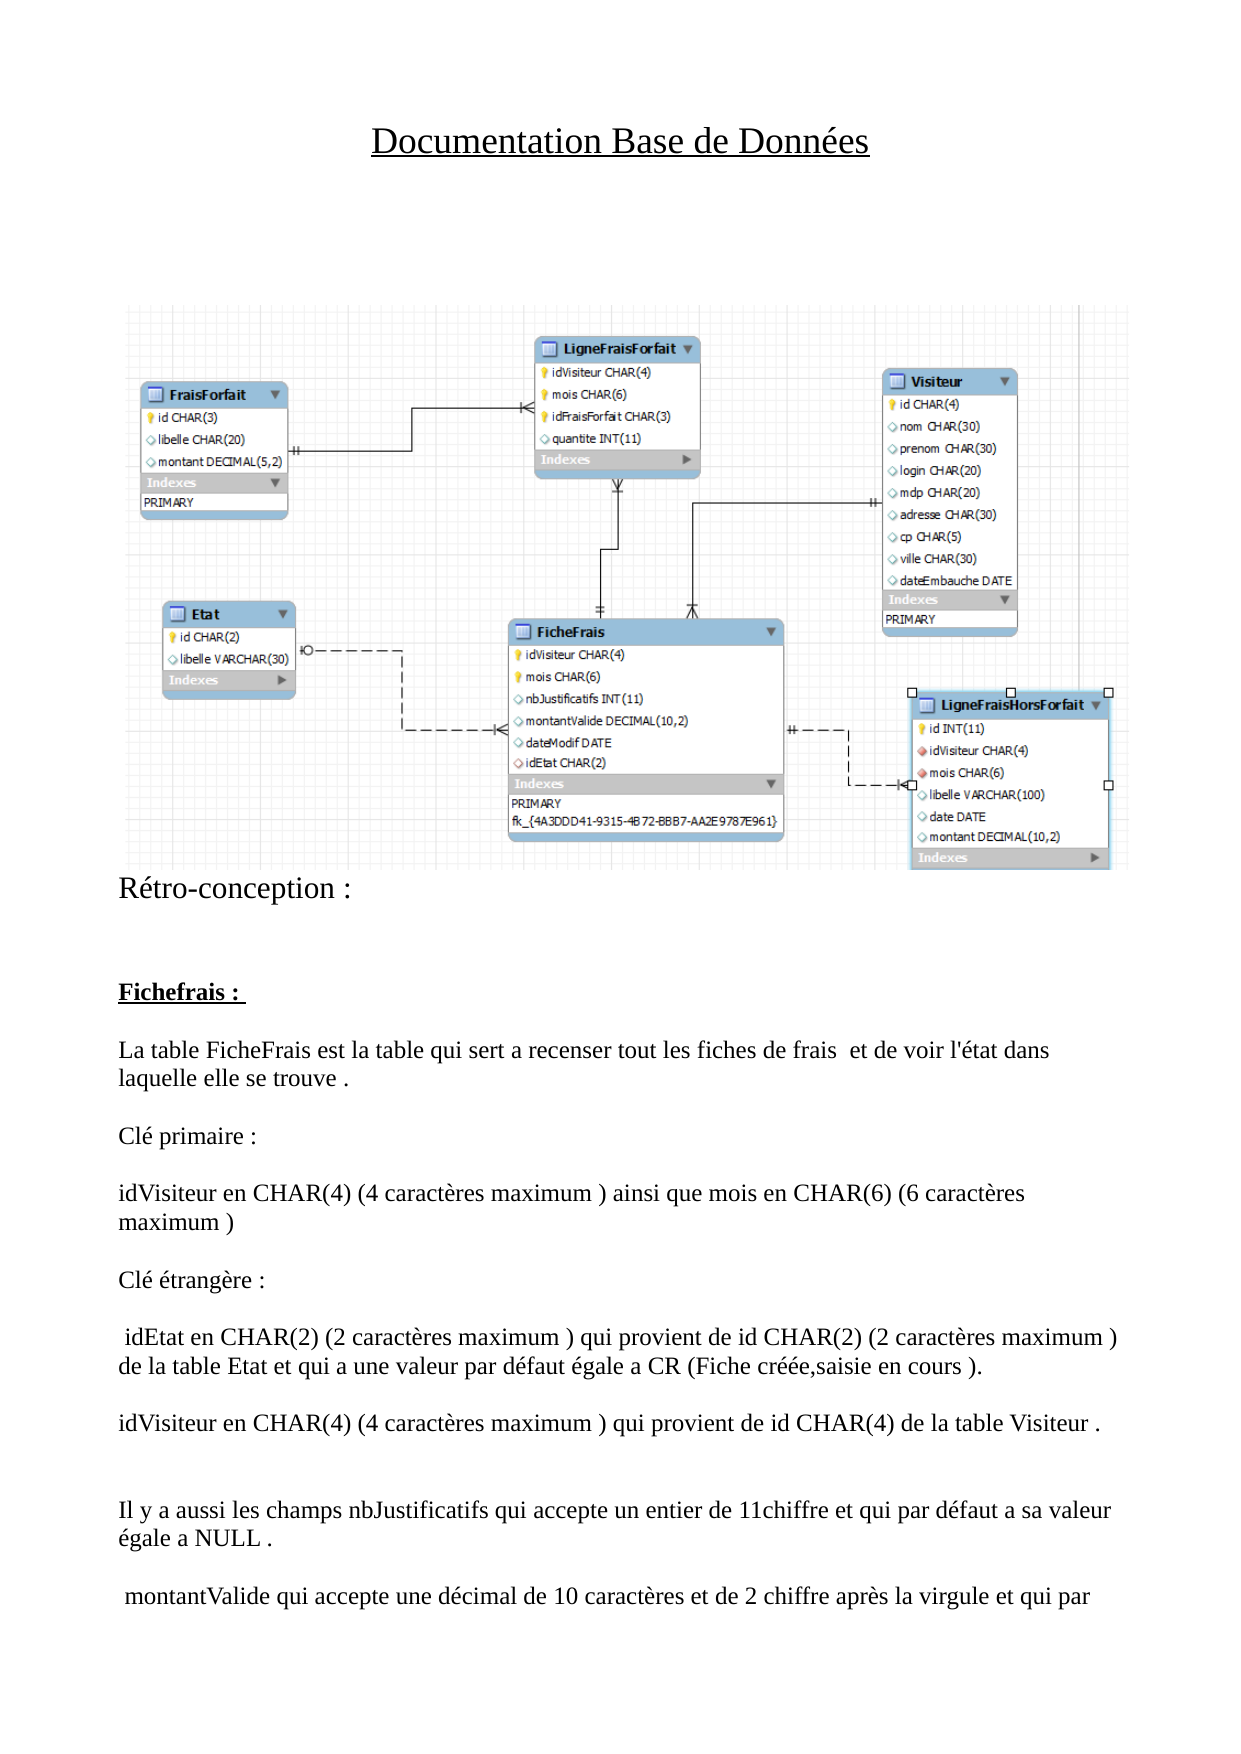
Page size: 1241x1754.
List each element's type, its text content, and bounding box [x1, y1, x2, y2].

text Clé primaire : [118, 1121, 1122, 1150]
text Fichefrais : [118, 977, 1122, 1006]
text idVisiteur en CHAR(4) (4 caractères maximum ) qui provient de id CHAR(4) de la table Visiteur . [118, 1408, 1122, 1437]
text Rétro-conception : [118, 283, 1122, 905]
text montantValide qui accepte une décimal de 10 caractères et de 2 chiffre après la virgule et qui par [118, 1581, 1122, 1610]
text Clé étrangère : [118, 1265, 1122, 1293]
text Documentation Base de Données [118, 118, 1122, 161]
text La table FicheFrais est la table qui sert a recenser tout les fiches de frais et de voir l'état dans laquelle elle se trouve . [118, 1035, 1122, 1092]
text idVisiteur en CHAR(4) (4 caractères maximum ) ainsi que mois en CHAR(6) (6 caractères maximum ) [118, 1178, 1122, 1236]
text Il y a aussi les champs nbJustificatifs qui accepte un entier de 11chiffre et qui par défaut a sa valeur égale a NULL . [118, 1495, 1122, 1552]
text idEtat en CHAR(2) (2 caractères maximum ) qui provient de id CHAR(2) (2 caractères maximum ) de la table Etat et qui a une valeur par défaut égale a CR (Fiche créée,saisie en cours ). [118, 1322, 1122, 1380]
